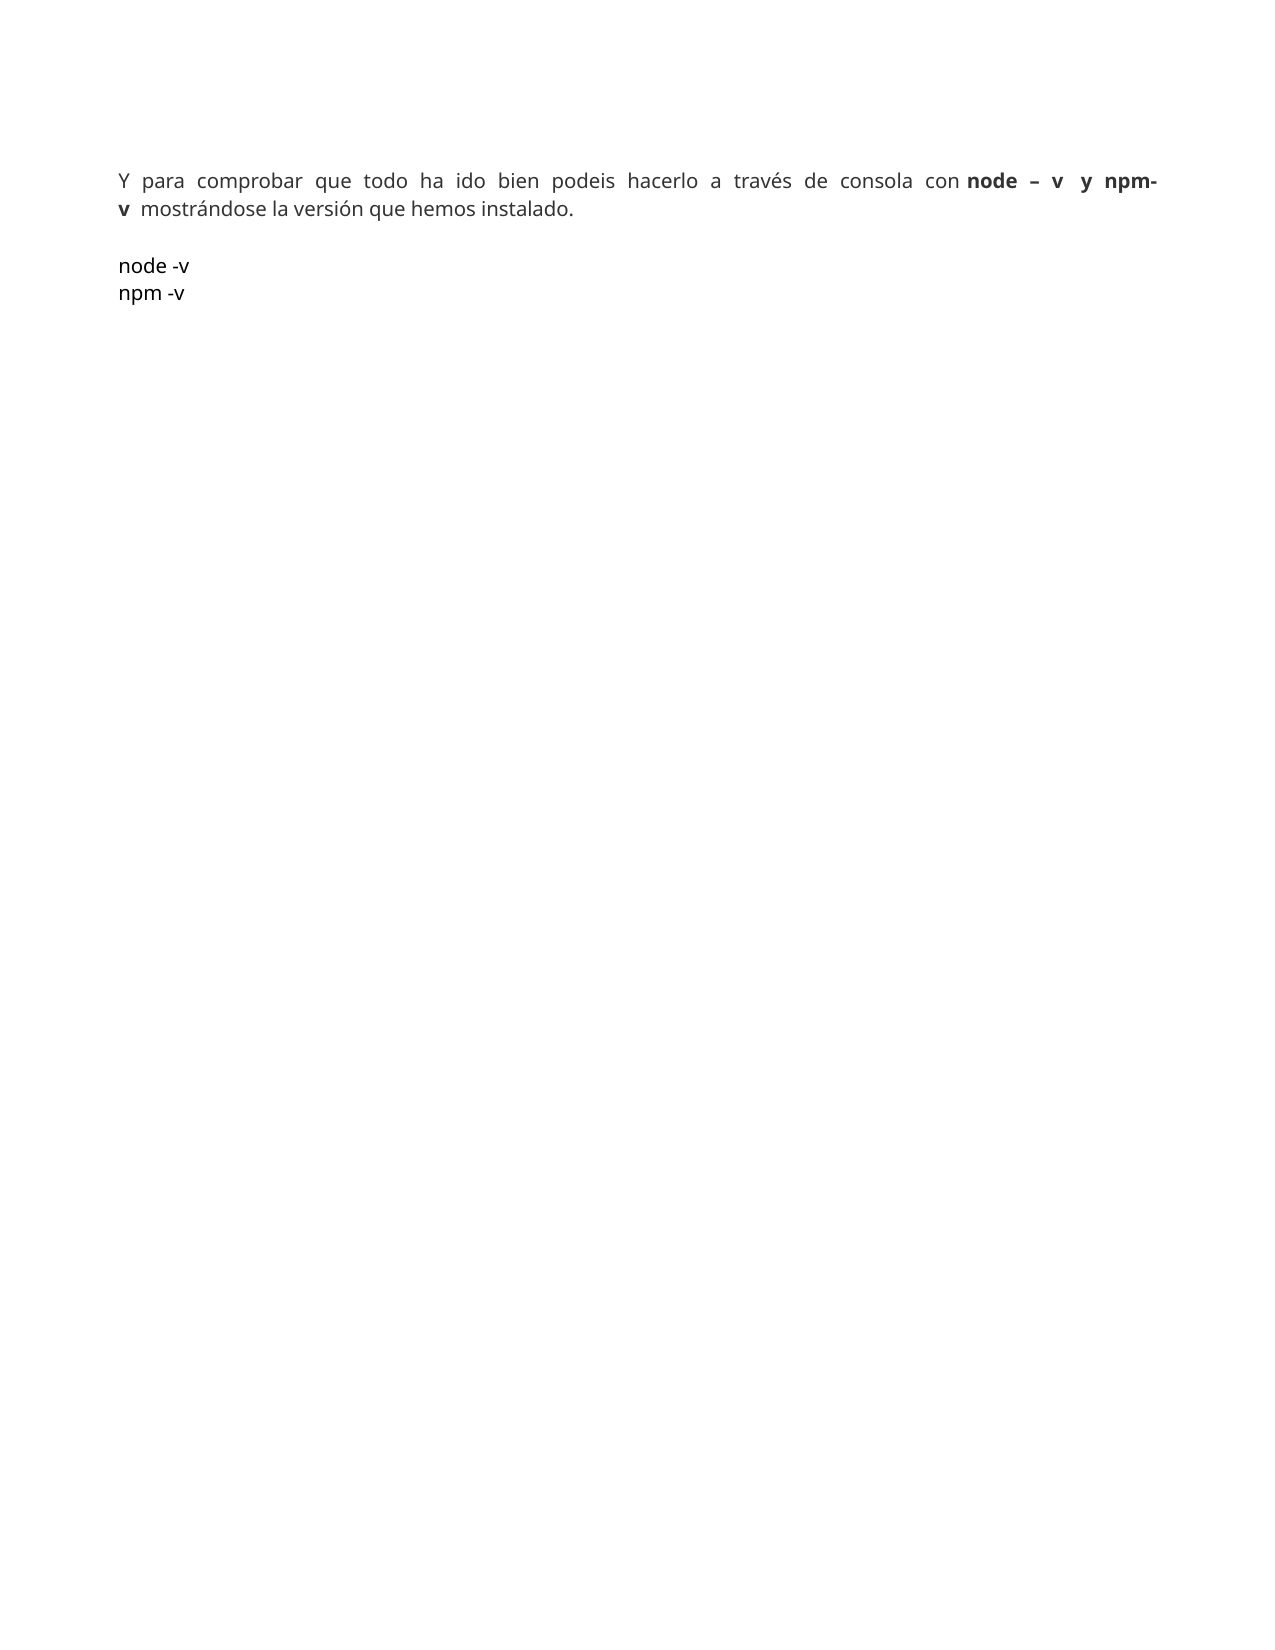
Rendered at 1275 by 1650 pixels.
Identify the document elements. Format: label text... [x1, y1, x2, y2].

text npm -v [118, 279, 1157, 307]
text Y para comprobar que todo ha ido bien podeis hacerlo a través de consola con node – v y npm-v mostrándose la versión que hemos instalado. [118, 167, 1157, 223]
text node -v [118, 251, 1157, 279]
